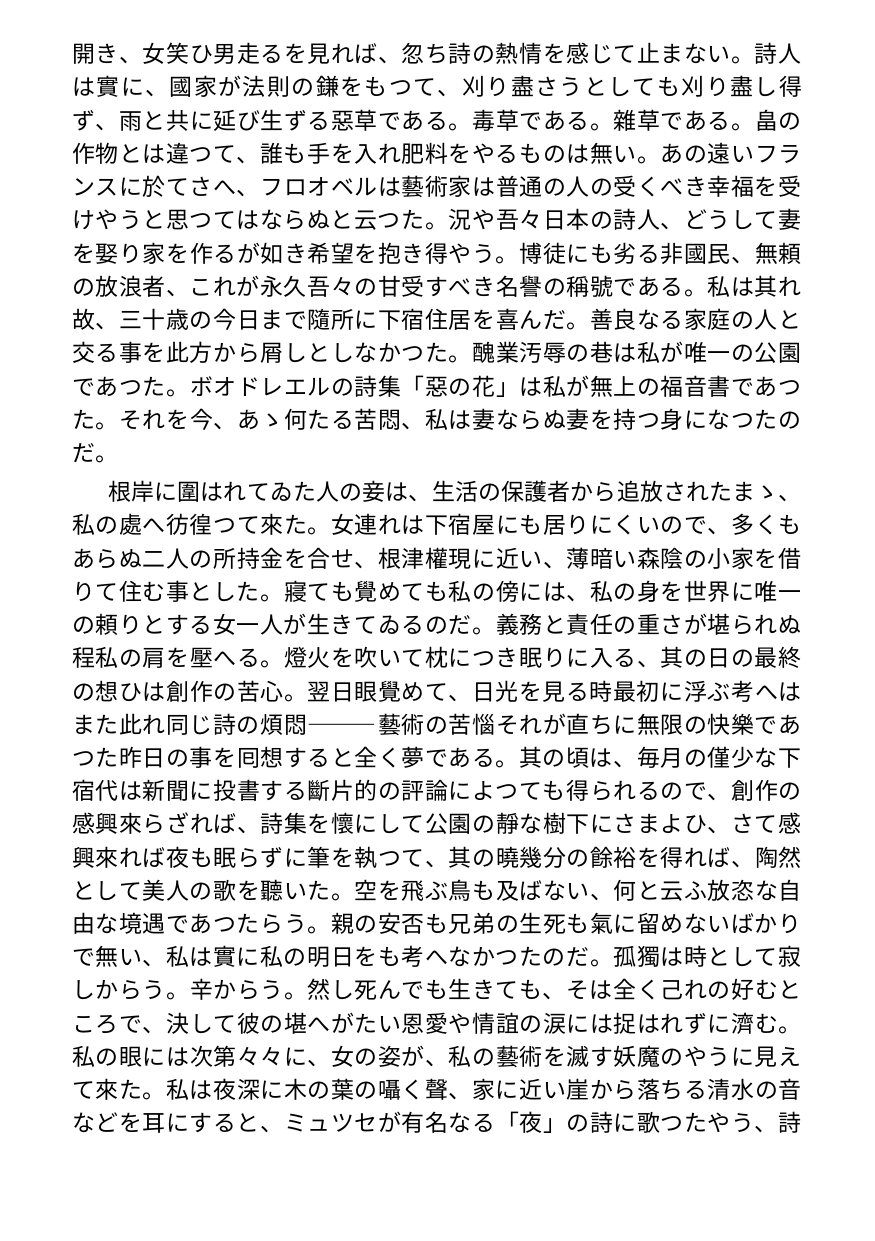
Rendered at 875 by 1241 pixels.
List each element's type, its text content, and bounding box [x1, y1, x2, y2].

text 根岸に圍はれてゐた人の妾は、生活の保護者から追放されたまゝ、私の處へ彷徨つて來た。女連れは下宿屋にも居りにくいので、多くもあらぬ二人の所持金を合せ、根津權現に近い、薄暗い森陰の小家を借りて住む事とした。寢ても覺めても私の傍には、私の身を世界に唯一の頼りとする女一人が生きてゐるのだ。義務と責任の重さが堪られぬ程私の肩を壓へる。燈火を吹いて枕につき眠りに入る、其の日の最終の想ひは創作の苦心。翌日眼覺めて、日光を見る時最初に浮ぶ考へはまた此れ同じ詩の煩悶―――藝術の苦惱それが直ちに無限の快樂であつた昨日の事を囘想すると全く夢である。其の頃は、毎月の僅少な下宿代は新聞に投書する斷片的の評論によつても得られるので、創作の感興來らざれば、詩集を懷にして公園の靜な樹下にさまよひ、さて感興來れば夜も眠らずに筆を執つて、其の曉幾分の餘裕を得れば、陶然として美人の歌を聽いた。空を飛ぶ鳥も及ばない、何と云ふ放恣な自由な境遇であつたらう。親の安否も兄弟の生死も氣に留めないばかりで無い、私は實に私の明日をも考へなかつたのだ。孤獨は時として寂しからう。辛からう。然し死んでも生きても、そは全く己れの好むところで、決して彼の堪へがたい恩愛や情誼の涙には捉はれずに濟む。私の眼には次第々々に、女の姿が、私の藝術を滅す妖魔のやうに見えて來た。私は夜深に木の葉の囁く聲、家に近い崖から落ちる清水の音などを耳にすると、ミュツセが有名なる「夜」の詩に歌つたやう、詩 [72, 474, 802, 1138]
text 開き、女笑ひ男走るを見れば、忽ち詩の熱情を感じて止まない。詩人は實に、國家が法則の鎌をもつて、刈り盡さうとしても刈り盡し得ず、雨と共に延び生ずる惡草である。毒草である。雜草である。畠の作物とは違つて、誰も手を入れ肥料をやるものは無い。あの遠いフランスに於てさへ、フロオベルは藝術家は普通の人の受くべき幸福を受けやうと思つてはならぬと云つた。況や吾々日本の詩人、どうして妻を娶り家を作るが如き希望を抱き得やう。博徒にも劣る非國民、無頼の放浪者、これが永久吾々の甘受すべき名譽の稱號である。私は其れ故、三十歳の今日まで隨所に下宿住居を喜んだ。善良なる家庭の人と交る事を此方から屑しとしなかつた。醜業汚辱の巷は私が唯一の公園であつた。ボオドレエルの詩集「惡の花」は私が無上の福音書であつた。それを今、あゝ何たる苦悶、私は妻ならぬ妻を持つ身になつたのだ。 [72, 36, 802, 468]
